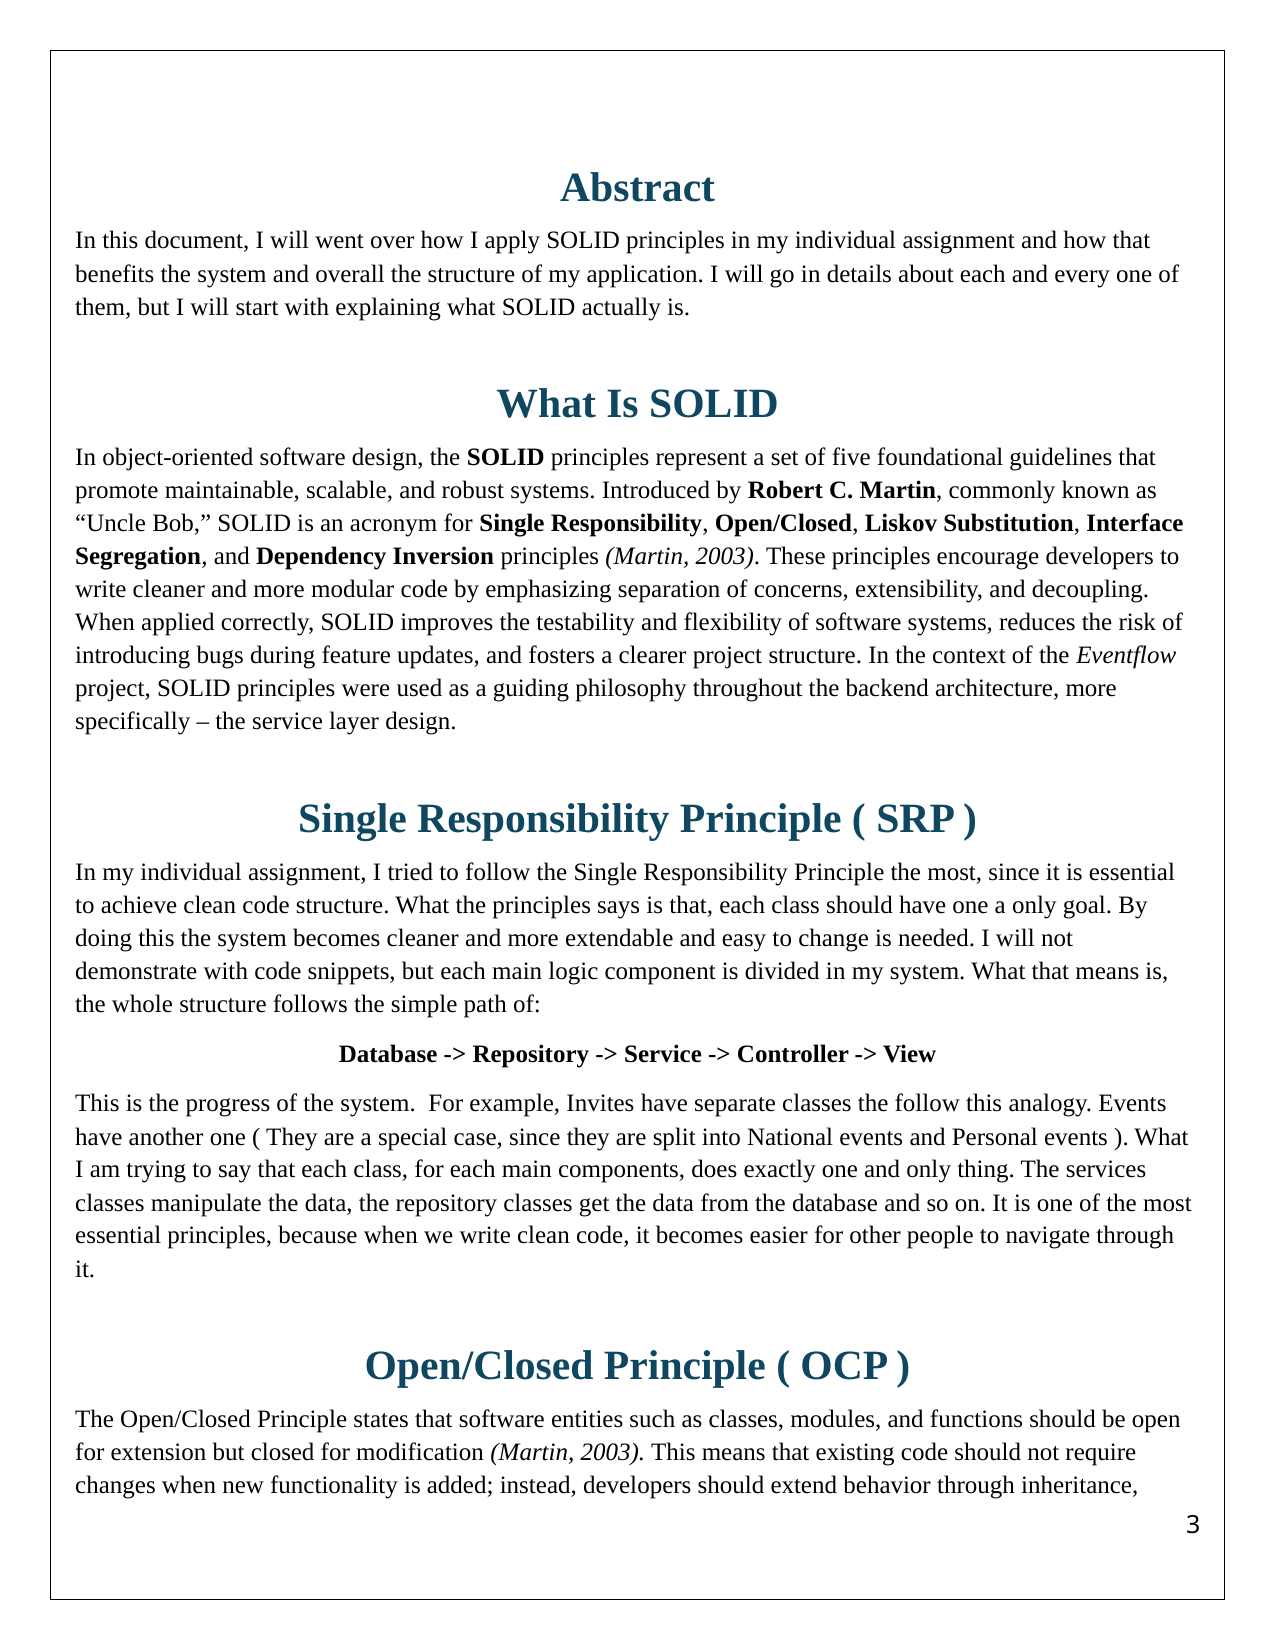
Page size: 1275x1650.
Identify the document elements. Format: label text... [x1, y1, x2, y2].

subtitle Open/Closed Principle ( OCP ) [75, 1341, 1200, 1389]
text The Open/Closed Principle states that software entities such as classes, modules, and functions should be open for extension but closed for modification (Martin, 2003). This means that existing code should not require changes when new functionality is added; instead, developers should extend behavior through inheritance, [75, 1404, 1200, 1499]
text In object-oriented software design, the SOLID principles represent a set of five foundational guidelines that promote maintainable, scalable, and robust systems. Introduced by Robert C. Martin, commonly known as “Uncle Bob,” SOLID is an acronym for Single Responsibility, Open/Closed, Liskov Substitution, Interface Segregation, and Dependency Inversion principles (Martin, 2003). These principles encourage developers to write cleaner and more modular code by emphasizing separation of concerns, extensibility, and decoupling. When applied correctly, SOLID improves the testability and flexibility of software systems, reduces the risk of introducing bugs during feature updates, and fosters a clearer project structure. In the context of the Eventflow project, SOLID principles were used as a guiding philosophy throughout the backend architecture, more specifically – the service layer design. [75, 442, 1200, 735]
text In this document, I will went over how I apply SOLID principles in my individual assignment and how that benefits the system and overall the structure of my application. I will go in details about each and every one of them, but I will start with explaining what SOLID actually is. [75, 226, 1200, 320]
text This is the progress of the system. For example, Invites have separate classes the follow this analogy. Events have another one ( They are a special case, since they are split into National events and Personal events ). What I am trying to say that each class, for each main components, does exactly one and only thing. The services classes manipulate the data, the repository classes get the data from the database and so on. It is one of the most essential principles, because when we write clean code, it becomes easier for other people to navigate through it. [75, 1088, 1200, 1282]
subtitle What Is SOLID [75, 379, 1200, 427]
subtitle Abstract [75, 162, 1200, 210]
subtitle Single Responsibility Principle ( SRP ) [75, 794, 1200, 842]
text In my individual assignment, I tried to follow the Single Responsibility Principle the most, since it is essential to achieve clean code structure. What the principles says is that, each class should have one a only goal. By doing this the system becomes cleaner and more extendable and easy to change is needed. I will not demonstrate with code snippets, but each main logic component is divided in my system. What that means is, the whole structure follows the simple path of: [75, 857, 1200, 1018]
text Database -> Repository -> Service -> Controller -> View [75, 1039, 1200, 1068]
